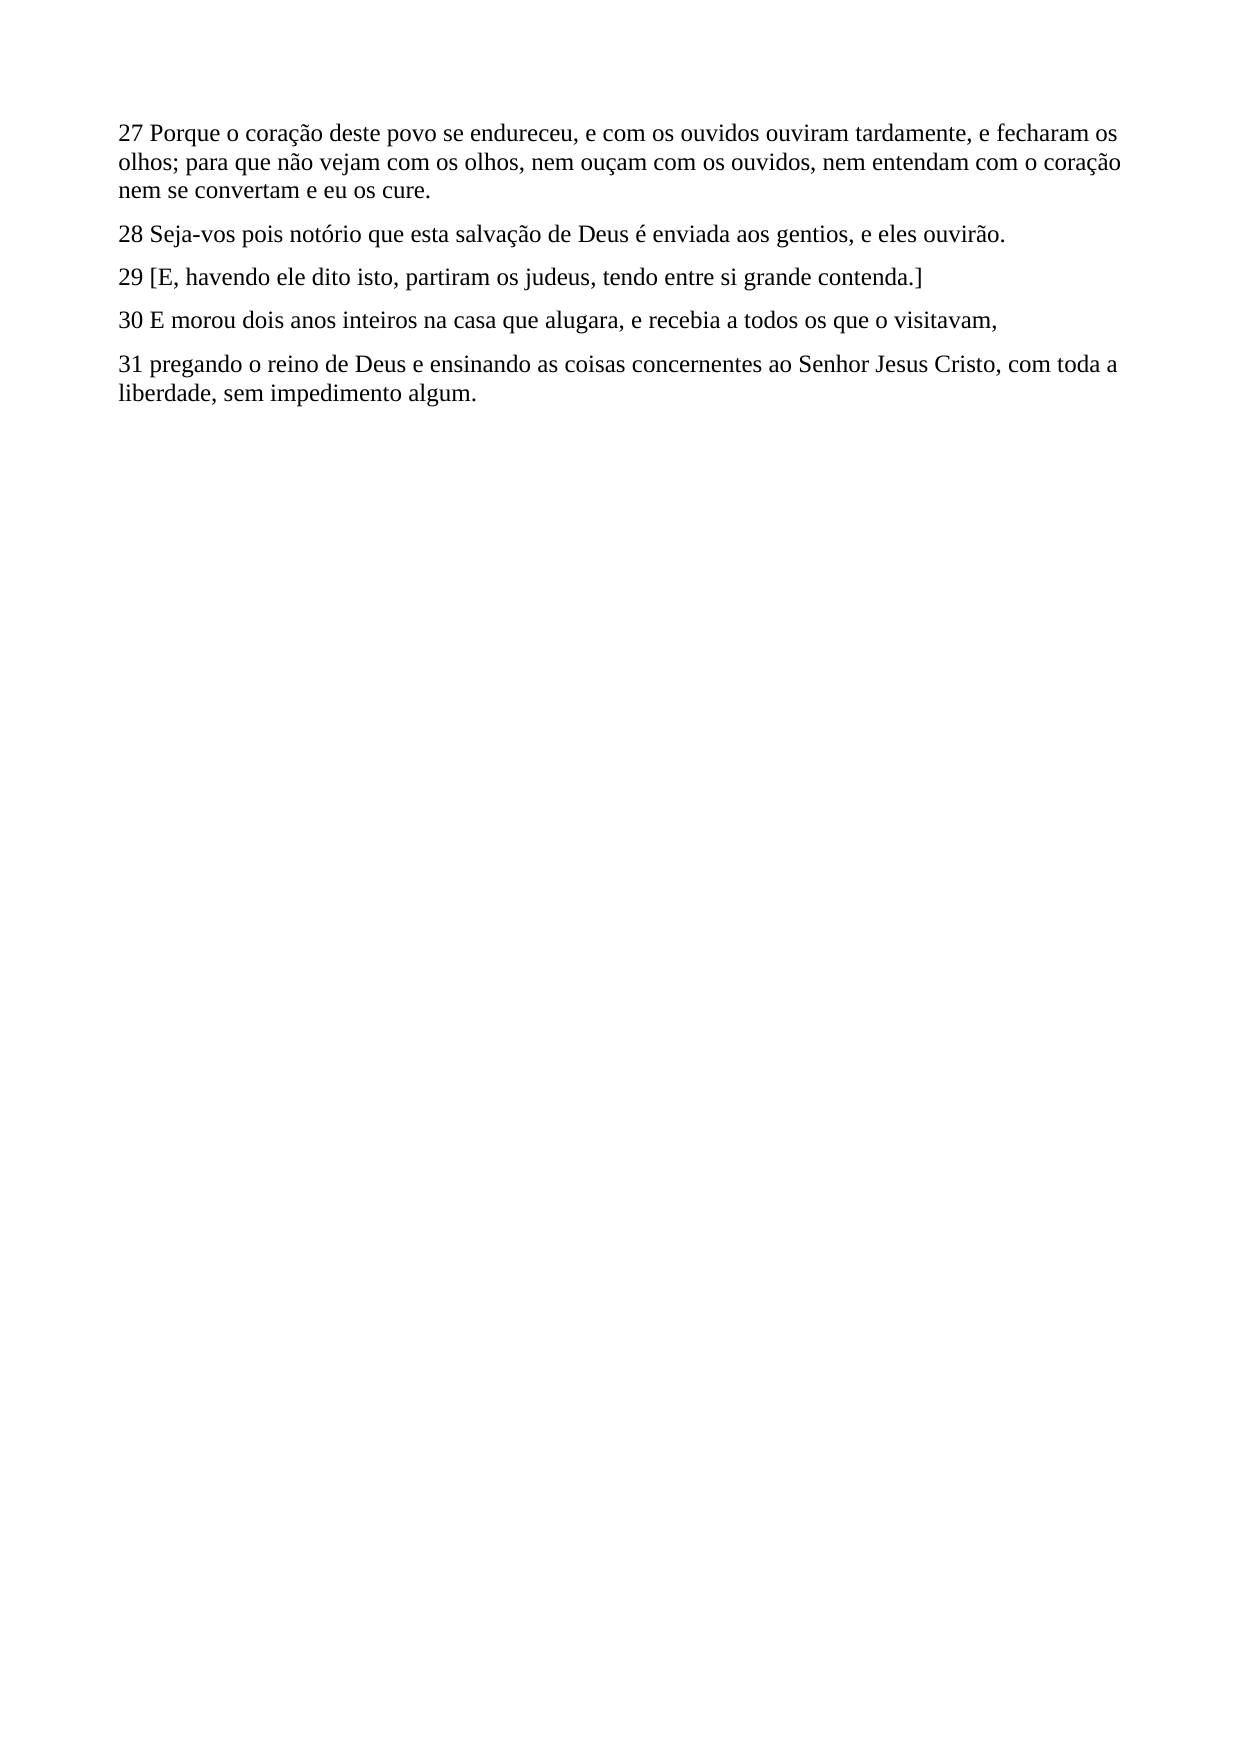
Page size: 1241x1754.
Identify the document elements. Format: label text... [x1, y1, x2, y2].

text 27 Porque o coração deste povo se endureceu, e com os ouvidos ouviram tardamente, e fecharam os olhos; para que não vejam com os olhos, nem ouçam com os ouvidos, nem entendam com o coração nem se convertam e eu os cure. [118, 118, 1122, 204]
text 28 Seja-vos pois notório que esta salvação de Deus é enviada aos gentios, e eles ouvirão. [118, 219, 1122, 248]
text 30 E morou dois anos inteiros na casa que alugara, e recebia a todos os que o visitavam, [118, 306, 1122, 334]
text 29 [E, havendo ele dito isto, partiram os judeus, tendo entre si grande contenda.] [118, 262, 1122, 291]
text 31 pregando o reino de Deus e ensinando as coisas concernentes ao Senhor Jesus Cristo, com toda a liberdade, sem impedimento algum. [118, 349, 1122, 406]
